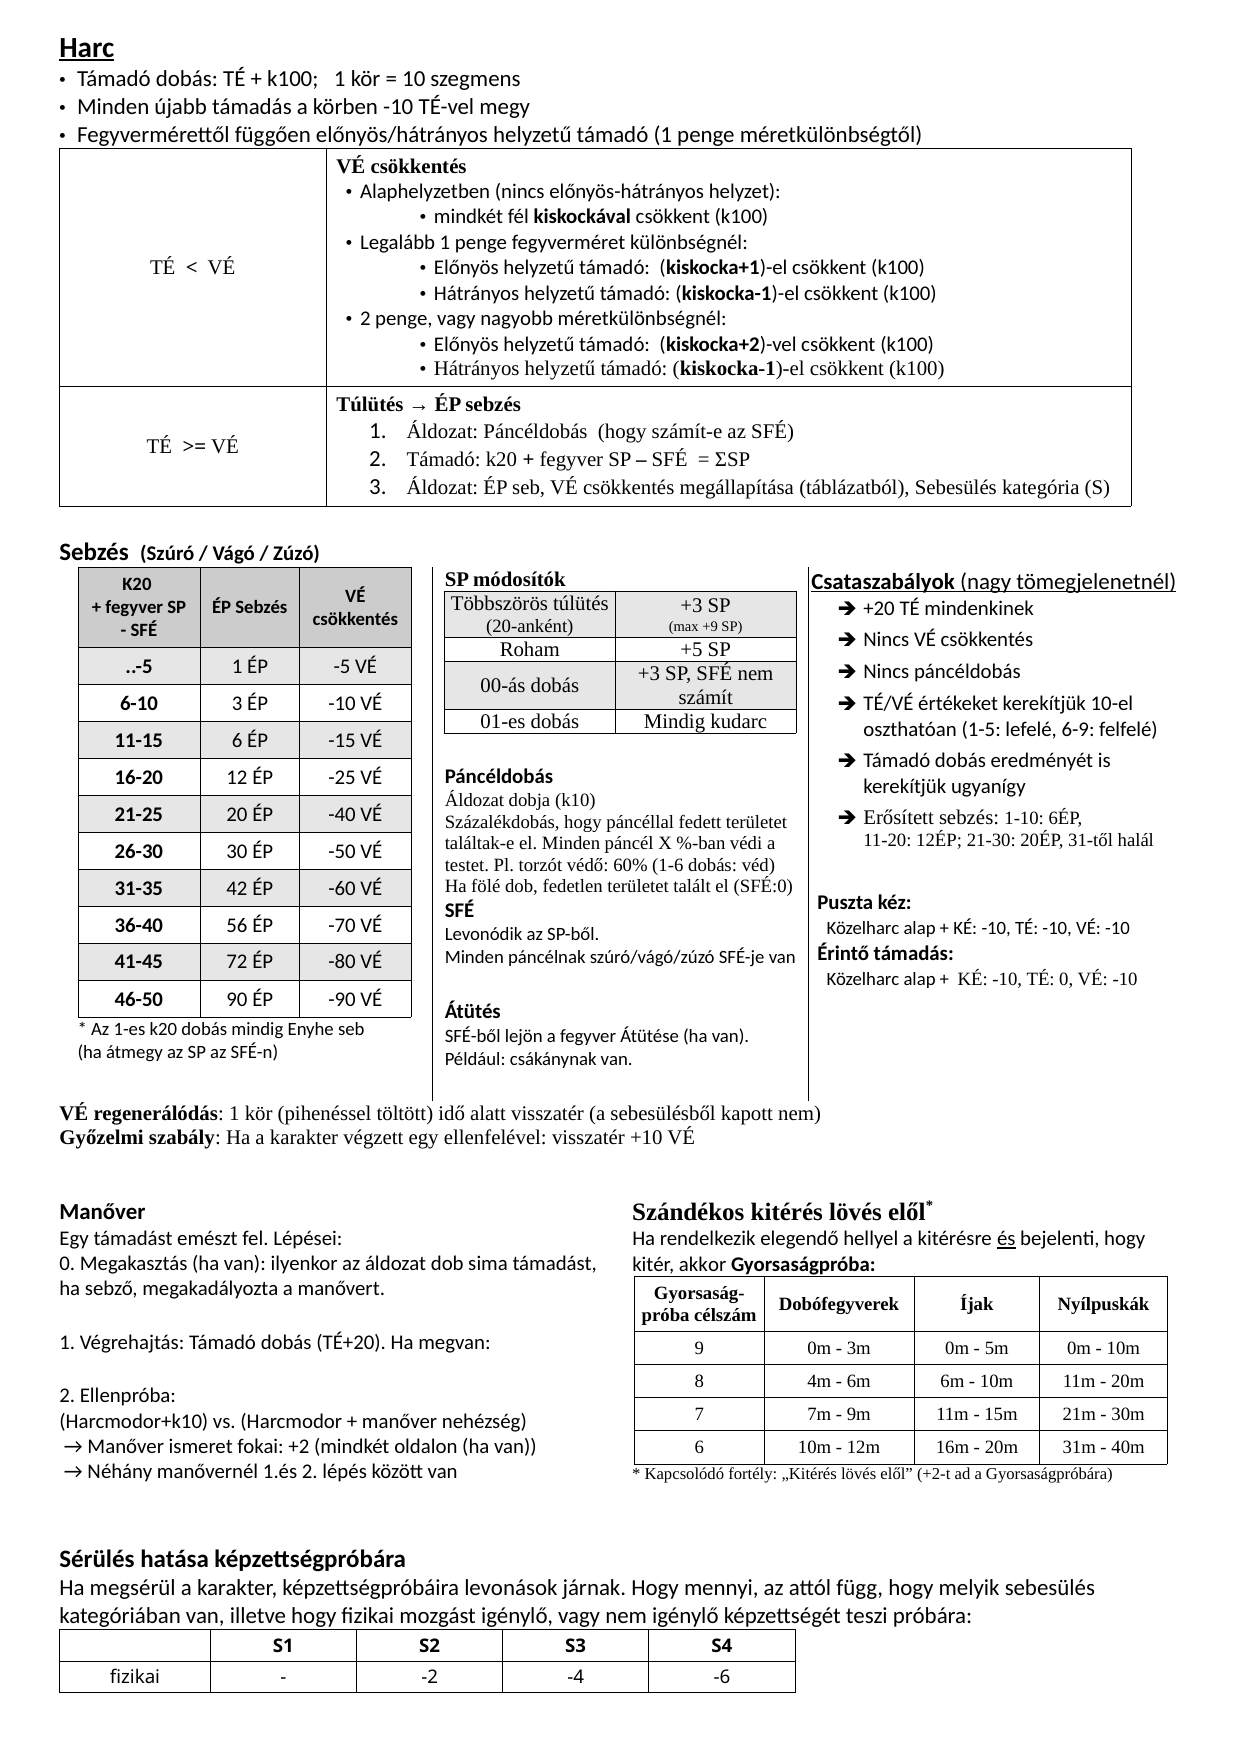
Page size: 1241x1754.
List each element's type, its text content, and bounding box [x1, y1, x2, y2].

table_header K20 + fegyver SP - SFÉ [79, 568, 200, 647]
text SFÉ [444, 897, 800, 922]
text Ha megsérül a karakter, képzettségpróbáira levonások járnak. Hogy mennyi, az attól függ, hogy melyik sebesülés kategóriában van, illetve hogy fizikai mozgást igénylő, vagy nem igénylő képzettségét teszi próbára: [59, 1573, 1181, 1629]
table_cell ..-5 [79, 648, 200, 684]
table_cell 11m - 15m [915, 1398, 1039, 1430]
table_header Többszörös túlütés (20-anként) [445, 592, 615, 637]
table_cell 21-25 [79, 796, 200, 832]
text * Kapcsolódó fortély: „Kitérés lövés elől” (+2-t ad a Gyorsaságpróbára) [620, 1464, 1181, 1483]
table_cell - [211, 1662, 356, 1692]
table_cell 4m - 6m [765, 1365, 914, 1397]
table_cell 31m - 40m [1040, 1431, 1167, 1463]
table_cell 6-10 [79, 685, 200, 721]
table_cell fizikai [60, 1662, 210, 1692]
list Támadó dobás: TÉ + k100; 1 kör = 10 szegmens [59, 64, 1181, 92]
table_cell 56 ÉP [201, 907, 299, 943]
table_cell -6 [649, 1662, 795, 1692]
text (Harcmodor+k10) vs. (Harcmodor + manőver nehézség) [59, 1408, 620, 1433]
text * Az 1-es k20 dobás mindig Enyhe seb [59, 1017, 429, 1040]
table_cell 21m - 30m [1040, 1398, 1167, 1430]
text Áldozat dobja (k10) Százalékdobás, hogy páncéllal fedett területet találtak-e el. Minden páncél X %-ban védi a testet. Pl. torzót védő: 60% (1-6 dobás: véd) Ha fölé dob, fedetlen területet talált el (SFÉ:0) [444, 789, 800, 897]
table_cell 16m - 20m [915, 1431, 1039, 1463]
table_cell -25 VÉ [300, 759, 411, 795]
table_cell -15 VÉ [300, 722, 411, 758]
text Csataszabályok (nagy tömegjelenetnél) [811, 567, 1181, 595]
table_cell -5 VÉ [300, 648, 411, 684]
table_cell -80 VÉ [300, 944, 411, 980]
table_cell 10m - 12m [765, 1431, 914, 1463]
table_header +3 SP (max +9 SP) [616, 592, 796, 637]
table_cell 8 [635, 1365, 764, 1397]
table_cell 31-35 [79, 870, 200, 906]
table_cell TÉ >= VÉ [60, 387, 326, 506]
table_header S3 [503, 1630, 648, 1661]
list Nincs VÉ csökkentés [837, 627, 1181, 652]
table_cell -10 VÉ [300, 685, 411, 721]
text Harc [59, 29, 1181, 64]
table_cell 12 ÉP [201, 759, 299, 795]
text 0. Megakasztás (ha van): ilyenkor az áldozat dob sima támadást, ha sebző, megakadályozta a manővert. [59, 1250, 620, 1301]
text (ha átmegy az SP az SFÉ-n) [59, 1040, 429, 1063]
table_cell 41-45 [79, 944, 200, 980]
table_cell 1 ÉP [201, 648, 299, 684]
table_header [60, 1630, 210, 1661]
table_header VÉ csökkentés Alaphelyzetben (nincs előnyös-hátrányos helyzet): mindkét fél kiskockával csökkent (k100) Legalább 1 penge fegyverméret különbségnél: Előnyös helyzetű támadó: (kiskocka+1)-el csökkent (k100) Hátrányos helyzetű támadó: (kiskocka-1)-el csökkent (k100) 2 penge, vagy nagyobb méretkülönbségnél: Előnyös helyzetű támadó: (kiskocka+2)-vel csökkent (k100) Hátrányos helyzetű támadó: (kiskocka-1)-el csökkent (k100) [327, 149, 1131, 386]
table_cell 90 ÉP [201, 981, 299, 1017]
list Minden újabb támadás a körben -10 TÉ-vel megy [59, 92, 1181, 120]
table_cell +5 SP [616, 638, 796, 661]
table_cell 11-15 [79, 722, 200, 758]
text Érintő támadás: Közelharc alap + KÉ: -10, TÉ: 0, VÉ: -10 [817, 940, 1181, 991]
text Átütés [444, 999, 800, 1024]
table_header TÉ < VÉ [60, 149, 326, 386]
table_header Nyílpuskák [1040, 1277, 1167, 1331]
table_cell Mindig kudarc [616, 710, 796, 733]
table_cell 7 [635, 1398, 764, 1430]
text Szándékos kitérés lövés elől* [620, 1197, 1181, 1226]
table_cell -40 VÉ [300, 796, 411, 832]
table_header Gyorsaság-próba célszám [635, 1277, 764, 1331]
table_cell 26-30 [79, 833, 200, 869]
table_cell 20 ÉP [201, 796, 299, 832]
list Nincs páncéldobás [837, 658, 1181, 684]
table_header VÉ csökkentés [300, 568, 411, 647]
text Puszta kéz: Közelharc alap + KÉ: -10, TÉ: -10, VÉ: -10 [817, 889, 1181, 940]
table_cell Túlütés → ÉP sebzés Áldozat: Páncéldobás (hogy számít-e az SFÉ) Támadó: k20 + fegyver SP – SFÉ = ΣSP Áldozat: ÉP seb, VÉ csökkentés megállapítása (táblázatból), Sebesülés kategória (S) [327, 387, 1131, 506]
text VÉ regenerálódás: 1 kör (pihenéssel töltött) idő alatt visszatér (a sebesülésből kapott nem) [59, 1101, 1181, 1124]
table_cell 00-ás dobás [445, 662, 615, 709]
table_cell 42 ÉP [201, 870, 299, 906]
table_cell -60 VÉ [300, 870, 411, 906]
table_cell 11m - 20m [1040, 1365, 1167, 1397]
text Sebzés (Szúró / Vágó / Zúzó) [59, 536, 1181, 567]
table_cell +3 SP, SFÉ nem számít [616, 662, 796, 709]
list Támadó dobás eredményét is kerekítjük ugyanígy [837, 748, 1181, 798]
text 1. Végrehajtás: Támadó dobás (TÉ+20). Ha megvan: [59, 1329, 620, 1354]
text Levonódik az SP-ből. [444, 922, 800, 945]
table_cell 0m - 5m [915, 1332, 1039, 1364]
table_cell 72 ÉP [201, 944, 299, 980]
table_cell 16-20 [79, 759, 200, 795]
text Sérülés hatása képzettségpróbára [59, 1543, 1181, 1573]
text Egy támadást emészt fel. Lépései: [59, 1225, 620, 1250]
table_cell -50 VÉ [300, 833, 411, 869]
table_header S4 [649, 1630, 795, 1661]
list Fegyvermérettől függően előnyös/hátrányos helyzetű támadó (1 penge méretkülönbségtől) [59, 120, 1181, 148]
table_header Íjak [915, 1277, 1039, 1331]
table_cell 30 ÉP [201, 833, 299, 869]
text SFÉ-ből lejön a fegyver Átütése (ha van). Például: csákánynak van. [444, 1024, 800, 1070]
table_cell 36-40 [79, 907, 200, 943]
text Páncéldobás [444, 764, 800, 789]
text SP módosítók [444, 567, 805, 591]
table_cell 6m - 10m [915, 1365, 1039, 1397]
table_cell 7m - 9m [765, 1398, 914, 1430]
list TÉ/VÉ értékeket kerekítjük 10-el oszthatóan (1-5: lefelé, 6-9: felfelé) [837, 690, 1181, 741]
table_cell 0m - 10m [1040, 1332, 1167, 1364]
table_header S2 [357, 1630, 502, 1661]
table_cell -4 [503, 1662, 648, 1692]
table_cell 0m - 3m [765, 1332, 914, 1364]
text 2. Ellenpróba: [59, 1382, 620, 1408]
table_cell Roham [445, 638, 615, 661]
table_cell 6 ÉP [201, 722, 299, 758]
table_cell 46-50 [79, 981, 200, 1017]
table_header Dobófegyverek [765, 1277, 914, 1331]
table_cell -70 VÉ [300, 907, 411, 943]
text Manőver [59, 1197, 620, 1225]
table_header ÉP Sebzés [201, 568, 299, 647]
table_header S1 [211, 1630, 356, 1661]
table_cell -90 VÉ [300, 981, 411, 1017]
table_cell 9 [635, 1332, 764, 1364]
text Minden páncélnak szúró/vágó/zúzó SFÉ-je van [444, 945, 800, 968]
text Győzelmi szabály: Ha a karakter végzett egy ellenfelével: visszatér +10 VÉ [59, 1124, 1181, 1149]
text Ha rendelkezik elegendő hellyel a kitérésre és bejelenti, hogy kitér, akkor Gyorsaságpróba: [632, 1226, 1181, 1276]
table_cell 6 [635, 1431, 764, 1463]
table_cell 01-es dobás [445, 710, 615, 733]
list Erősített sebzés: 1-10: 6ÉP, 11-20: 12ÉP; 21-30: 20ÉP, 31-től halál [837, 805, 1181, 851]
table_cell 3 ÉP [201, 685, 299, 721]
text → Manőver ismeret fokai: +2 (mindkét oldalon (ha van)) → Néhány manővernél 1.és 2. lépés között van [59, 1433, 620, 1484]
list +20 TÉ mindenkinek [837, 595, 1181, 620]
table_cell -2 [357, 1662, 502, 1692]
